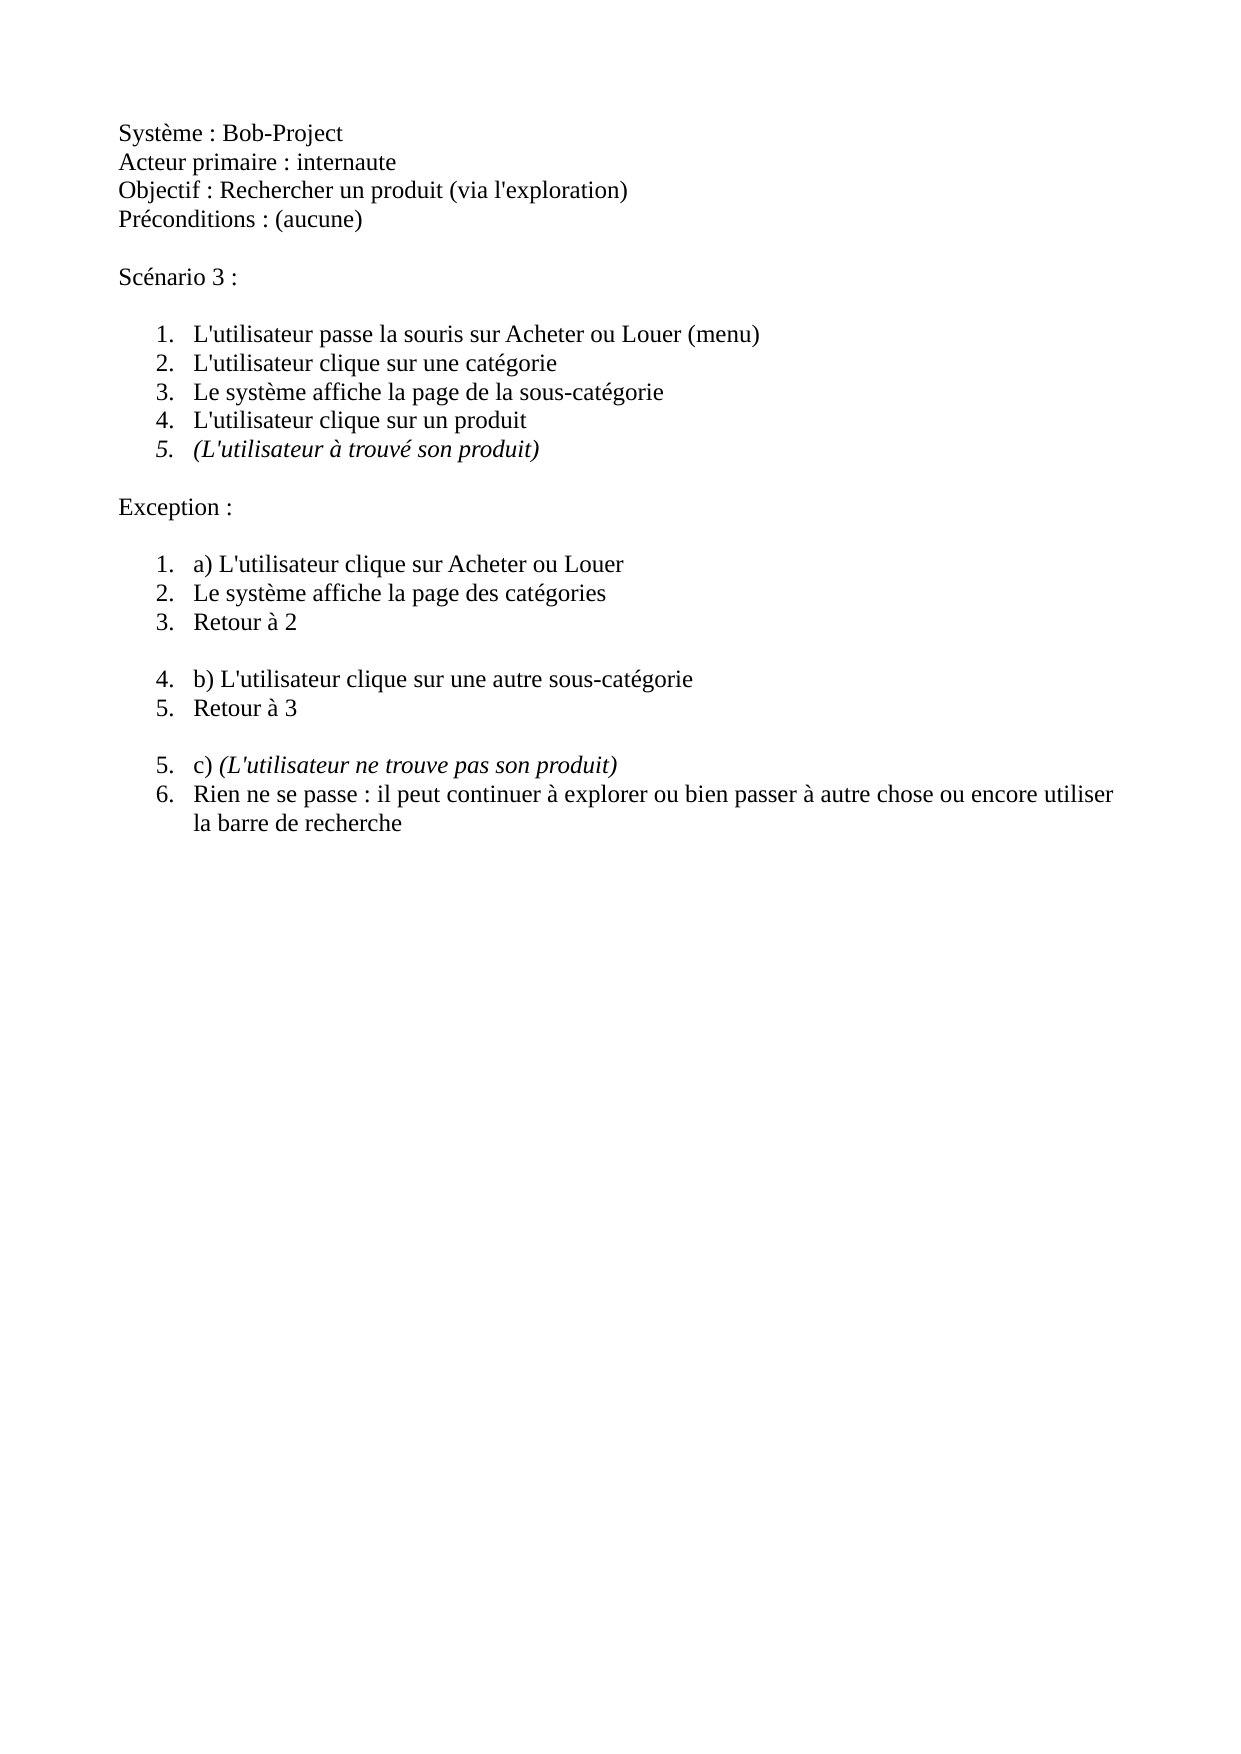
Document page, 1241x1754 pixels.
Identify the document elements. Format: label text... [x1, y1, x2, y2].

list b) L'utilisateur clique sur une autre sous-catégorie [156, 664, 1122, 693]
text Exception : [118, 492, 1122, 521]
text Préconditions : (aucune) [118, 204, 1122, 233]
list a) L'utilisateur clique sur Acheter ou Louer [156, 549, 1122, 578]
text Objectif : Rechercher un produit (via l'exploration) [118, 176, 1122, 204]
list Rien ne se passe : il peut continuer à explorer ou bien passer à autre chose ou encore utiliser la barre de recherche [156, 779, 1122, 837]
list c) (L'utilisateur ne trouve pas son produit) [156, 751, 1122, 779]
list Le système affiche la page de la sous-catégorie [156, 377, 1122, 406]
list L'utilisateur clique sur un produit [156, 406, 1122, 434]
text Acteur primaire : internaute [118, 147, 1122, 176]
text Système : Bob-Project [118, 118, 1122, 147]
list L'utilisateur clique sur une catégorie [156, 348, 1122, 377]
text Scénario 3 : [118, 262, 1122, 291]
list Retour à 3 [156, 693, 1122, 722]
list L'utilisateur passe la souris sur Acheter ou Louer (menu) [156, 319, 1122, 348]
list Le système affiche la page des catégories [156, 578, 1122, 607]
list (L'utilisateur à trouvé son produit) [156, 434, 1122, 463]
list Retour à 2 [156, 607, 1122, 636]
